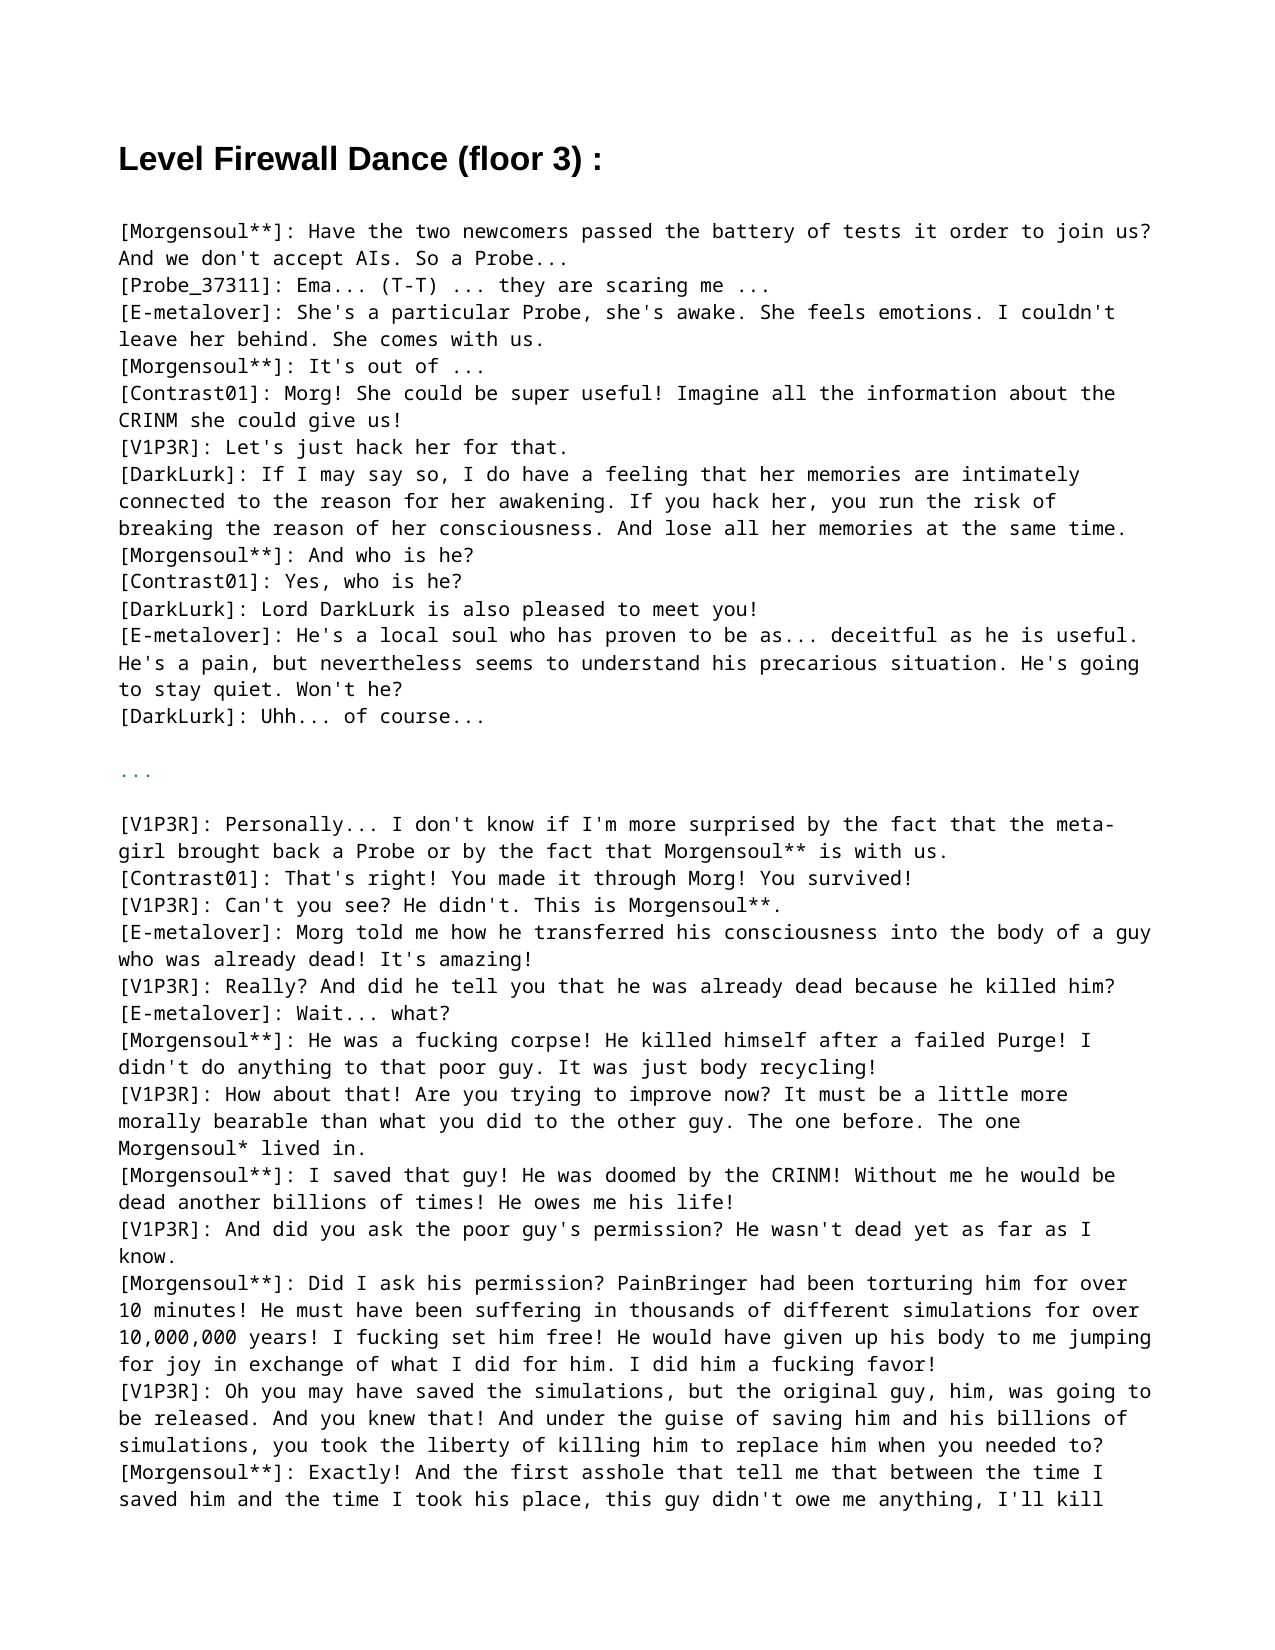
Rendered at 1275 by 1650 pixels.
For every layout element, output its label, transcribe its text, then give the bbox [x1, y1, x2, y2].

text [E-metalover]: Wait... what? [118, 999, 1157, 1026]
text [Contrast01]: Yes, who is he? [118, 568, 1157, 595]
subtitle Level Firewall Dance (floor 3) : [118, 139, 1157, 178]
text [V1P3R]: How about that! Are you trying to improve now? It must be a little more morally bearable than what you did to the other guy. The one before. The one Morgensoul* lived in. [118, 1080, 1157, 1161]
text [V1P3R]: Really? And did he tell you that he was already dead because he killed him? [118, 972, 1157, 999]
text [V1P3R]: Let's just hack her for that. [118, 433, 1157, 460]
text [DarkLurk]: If I may say so, I do have a feeling that her memories are intimately connected to the reason for her awakening. If you hack her, you run the risk of breaking the reason of her consciousness. And lose all her memories at the same time. [118, 460, 1157, 541]
text [DarkLurk]: Lord DarkLurk is also pleased to meet you! [118, 595, 1157, 622]
text [Morgensoul**]: I saved that guy! He was doomed by the CRINM! Without me he would be dead another billions of times! He owes me his life! [118, 1161, 1157, 1215]
text [V1P3R]: Personally... I don't know if I'm more surprised by the fact that the meta-girl brought back a Probe or by the fact that Morgensoul** is with us. [118, 811, 1157, 864]
text [DarkLurk]: Uhh... of course... [118, 703, 1157, 730]
text [Probe_37311]: Ema... (T-T) ... they are scaring me ... [118, 271, 1157, 298]
text [Morgensoul**]: Did I ask his permission? PainBringer had been torturing him for over 10 minutes! He must have been suffering in thousands of different simulations for over 10,000,000 years! I fucking set him free! He would have given up his body to me jumping for joy in exchange of what I did for him. I did him a fucking favor! [118, 1269, 1157, 1377]
text [Morgensoul**]: And who is he? [118, 541, 1157, 568]
text [Contrast01]: That's right! You made it through Morg! You survived! [118, 864, 1157, 892]
text [E-metalover]: She's a particular Probe, she's awake. She feels emotions. I couldn't leave her behind. She comes with us. [118, 298, 1157, 352]
text ... [118, 757, 1157, 784]
text [V1P3R]: And did you ask the poor guy's permission? He wasn't dead yet as far as I know. [118, 1215, 1157, 1269]
text [Morgensoul**]: Exactly! And the first asshole that tell me that between the time I saved him and the time I took his place, this guy didn't owe me anything, I'll kill [118, 1458, 1157, 1512]
text [E-metalover]: He's a local soul who has proven to be as... deceitful as he is useful. He's a pain, but nevertheless seems to understand his precarious situation. He's going to stay quiet. Won't he? [118, 622, 1157, 703]
text [Morgensoul**]: Have the two newcomers passed the battery of tests it order to join us? And we don't accept AIs. So a Probe... [118, 217, 1157, 271]
text [Morgensoul**]: He was a fucking corpse! He killed himself after a failed Purge! I didn't do anything to that poor guy. It was just body recycling! [118, 1026, 1157, 1080]
text [Morgensoul**]: It's out of ... [118, 352, 1157, 379]
text [Contrast01]: Morg! She could be super useful! Imagine all the information about the CRINM she could give us! [118, 379, 1157, 433]
text [V1P3R]: Oh you may have saved the simulations, but the original guy, him, was going to be released. And you knew that! And under the guise of saving him and his billions of simulations, you took the liberty of killing him to replace him when you needed to? [118, 1377, 1157, 1458]
text [E-metalover]: Morg told me how he transferred his consciousness into the body of a guy who was already dead! It's amazing! [118, 918, 1157, 972]
text [V1P3R]: Can't you see? He didn't. This is Morgensoul**. [118, 892, 1157, 918]
